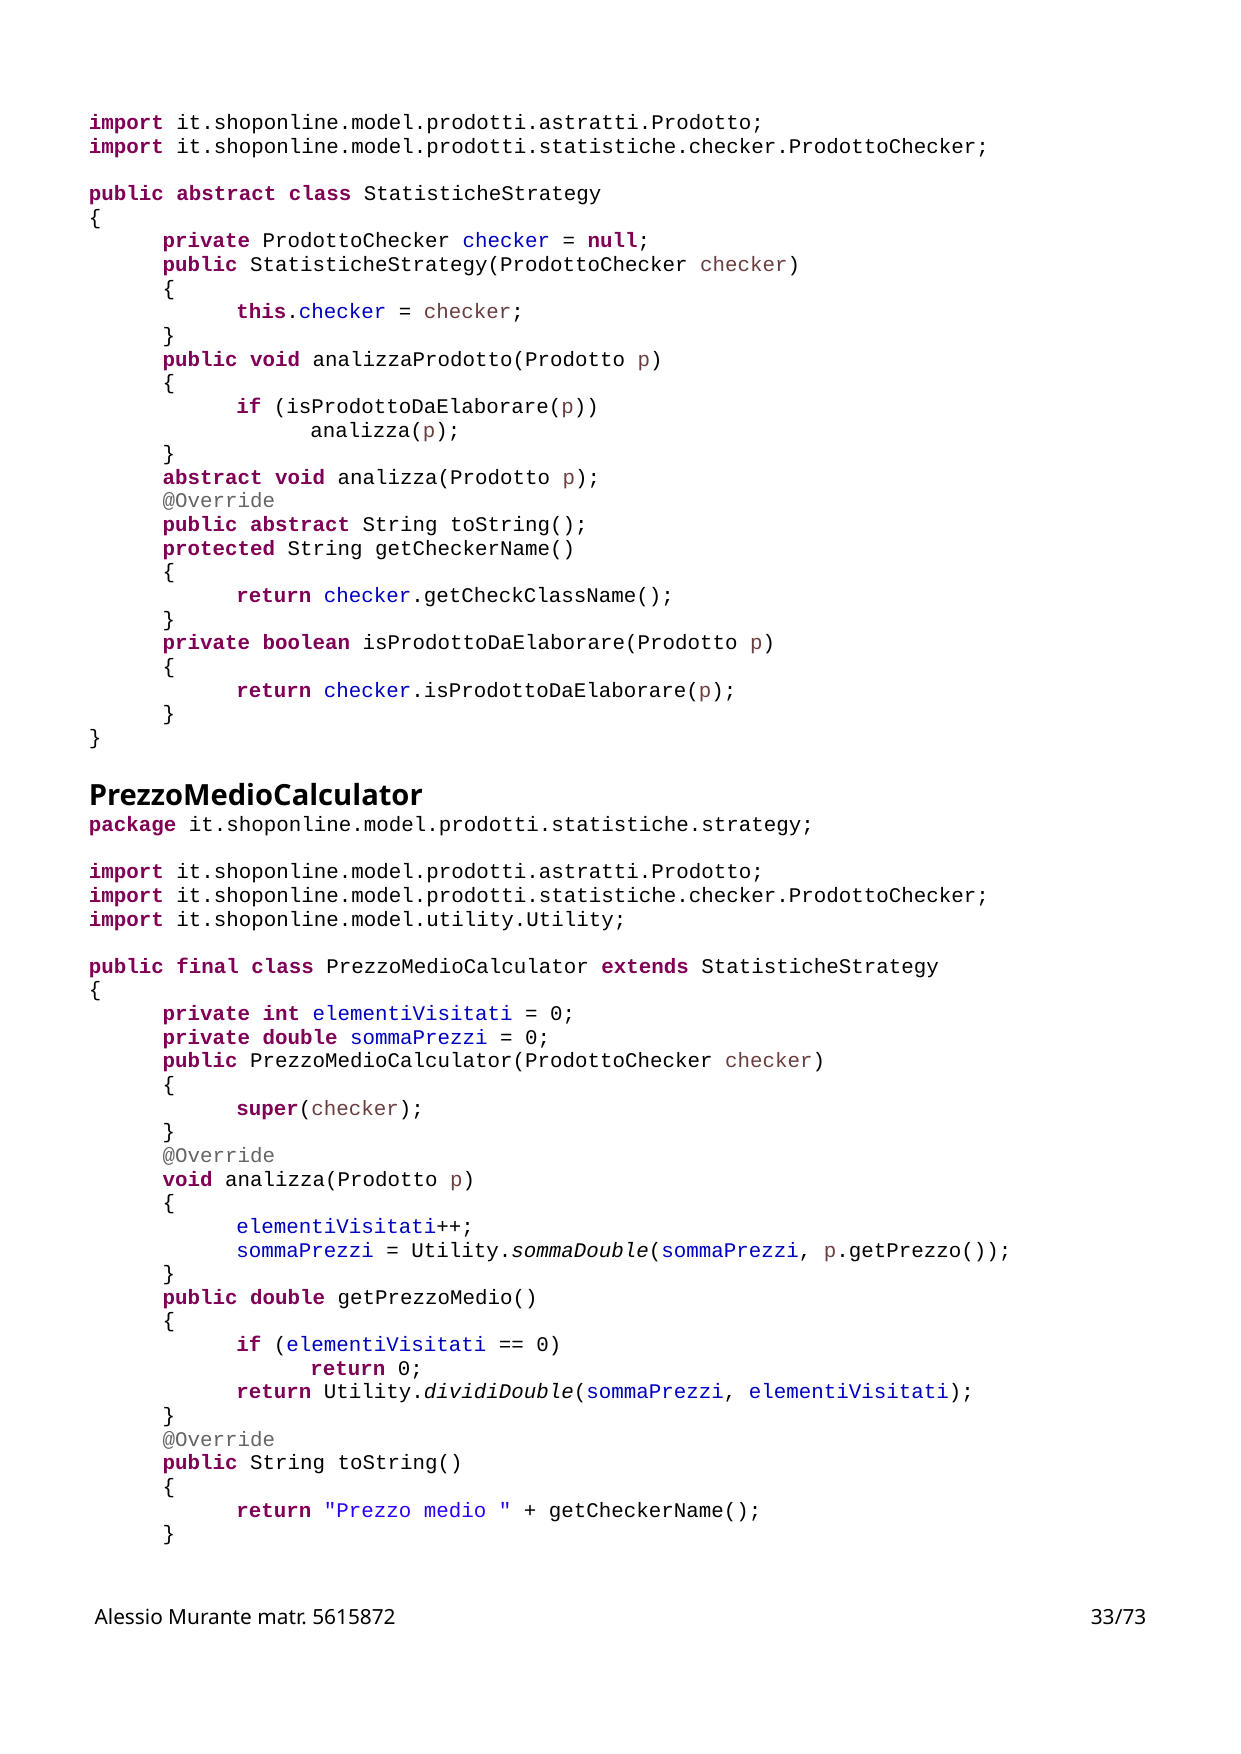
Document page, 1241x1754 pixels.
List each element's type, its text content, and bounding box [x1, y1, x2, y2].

text abstract void analizza(Prodotto p); [88, 467, 1152, 491]
text public StatisticheStrategy(ProdottoChecker checker) [88, 254, 1152, 278]
text sommaPrezzi = Utility.sommaDouble(sommaPrezzi, p.getPrezzo()); [88, 1239, 1152, 1263]
text @Override [88, 1145, 1152, 1169]
text { [88, 1074, 1152, 1098]
text this.checker = checker; [88, 301, 1152, 325]
text if (elementiVisitati == 0) [88, 1334, 1152, 1358]
text package it.shoponline.model.prodotti.statistiche.strategy; [88, 814, 1152, 838]
text public final class PrezzoMedioCalculator extends StatisticheStrategy [88, 956, 1152, 979]
text import it.shoponline.model.prodotti.statistiche.checker.ProdottoChecker; [88, 136, 1152, 159]
text import it.shoponline.model.prodotti.astratti.Prodotto; [88, 861, 1152, 885]
text if (isProdottoDaElaborare(p)) [88, 396, 1152, 419]
text protected String getCheckerName() [88, 538, 1152, 561]
text public abstract String toString(); [88, 514, 1152, 538]
text } [88, 703, 1152, 727]
text private boolean isProdottoDaElaborare(Prodotto p) [88, 632, 1152, 656]
text } [88, 609, 1152, 632]
text @Override [88, 1429, 1152, 1452]
text { [88, 979, 1152, 1003]
text public PrezzoMedioCalculator(ProdottoChecker checker) [88, 1050, 1152, 1074]
text private int elementiVisitati = 0; [88, 1003, 1152, 1027]
text } [88, 1121, 1152, 1145]
text { [88, 1476, 1152, 1500]
text return checker.getCheckClassName(); [88, 585, 1152, 609]
text return Utility.dividiDouble(sommaPrezzi, elementiVisitati); [88, 1381, 1152, 1405]
text } [88, 325, 1152, 349]
text elementiVisitati++; [88, 1216, 1152, 1239]
text public double getPrezzoMedio() [88, 1287, 1152, 1311]
text } [88, 1405, 1152, 1429]
text } [88, 1523, 1152, 1547]
text { [88, 278, 1152, 301]
text public String toString() [88, 1452, 1152, 1476]
text super(checker); [88, 1098, 1152, 1121]
text void analizza(Prodotto p) [88, 1169, 1152, 1192]
text { [88, 207, 1152, 230]
text private ProdottoChecker checker = null; [88, 230, 1152, 254]
text } [88, 727, 1152, 751]
text public void analizzaProdotto(Prodotto p) [88, 349, 1152, 372]
text import it.shoponline.model.prodotti.astratti.Prodotto; [88, 112, 1152, 136]
text } [88, 1263, 1152, 1287]
text import it.shoponline.model.utility.Utility; [88, 908, 1152, 932]
text private double sommaPrezzi = 0; [88, 1027, 1152, 1050]
text @Override [88, 491, 1152, 514]
text return 0; [88, 1358, 1152, 1381]
text } [88, 443, 1152, 467]
text return checker.isProdottoDaElaborare(p); [88, 680, 1152, 703]
text { [88, 372, 1152, 396]
text return "Prezzo medio " + getCheckerName(); [88, 1500, 1152, 1523]
text analizza(p); [88, 419, 1152, 443]
text import it.shoponline.model.prodotti.statistiche.checker.ProdottoChecker; [88, 885, 1152, 908]
text { [88, 1311, 1152, 1334]
text { [88, 561, 1152, 585]
text public abstract class StatisticheStrategy [88, 183, 1152, 207]
text PrezzoMedioCalculator [88, 774, 1152, 814]
text { [88, 656, 1152, 680]
text { [88, 1192, 1152, 1216]
